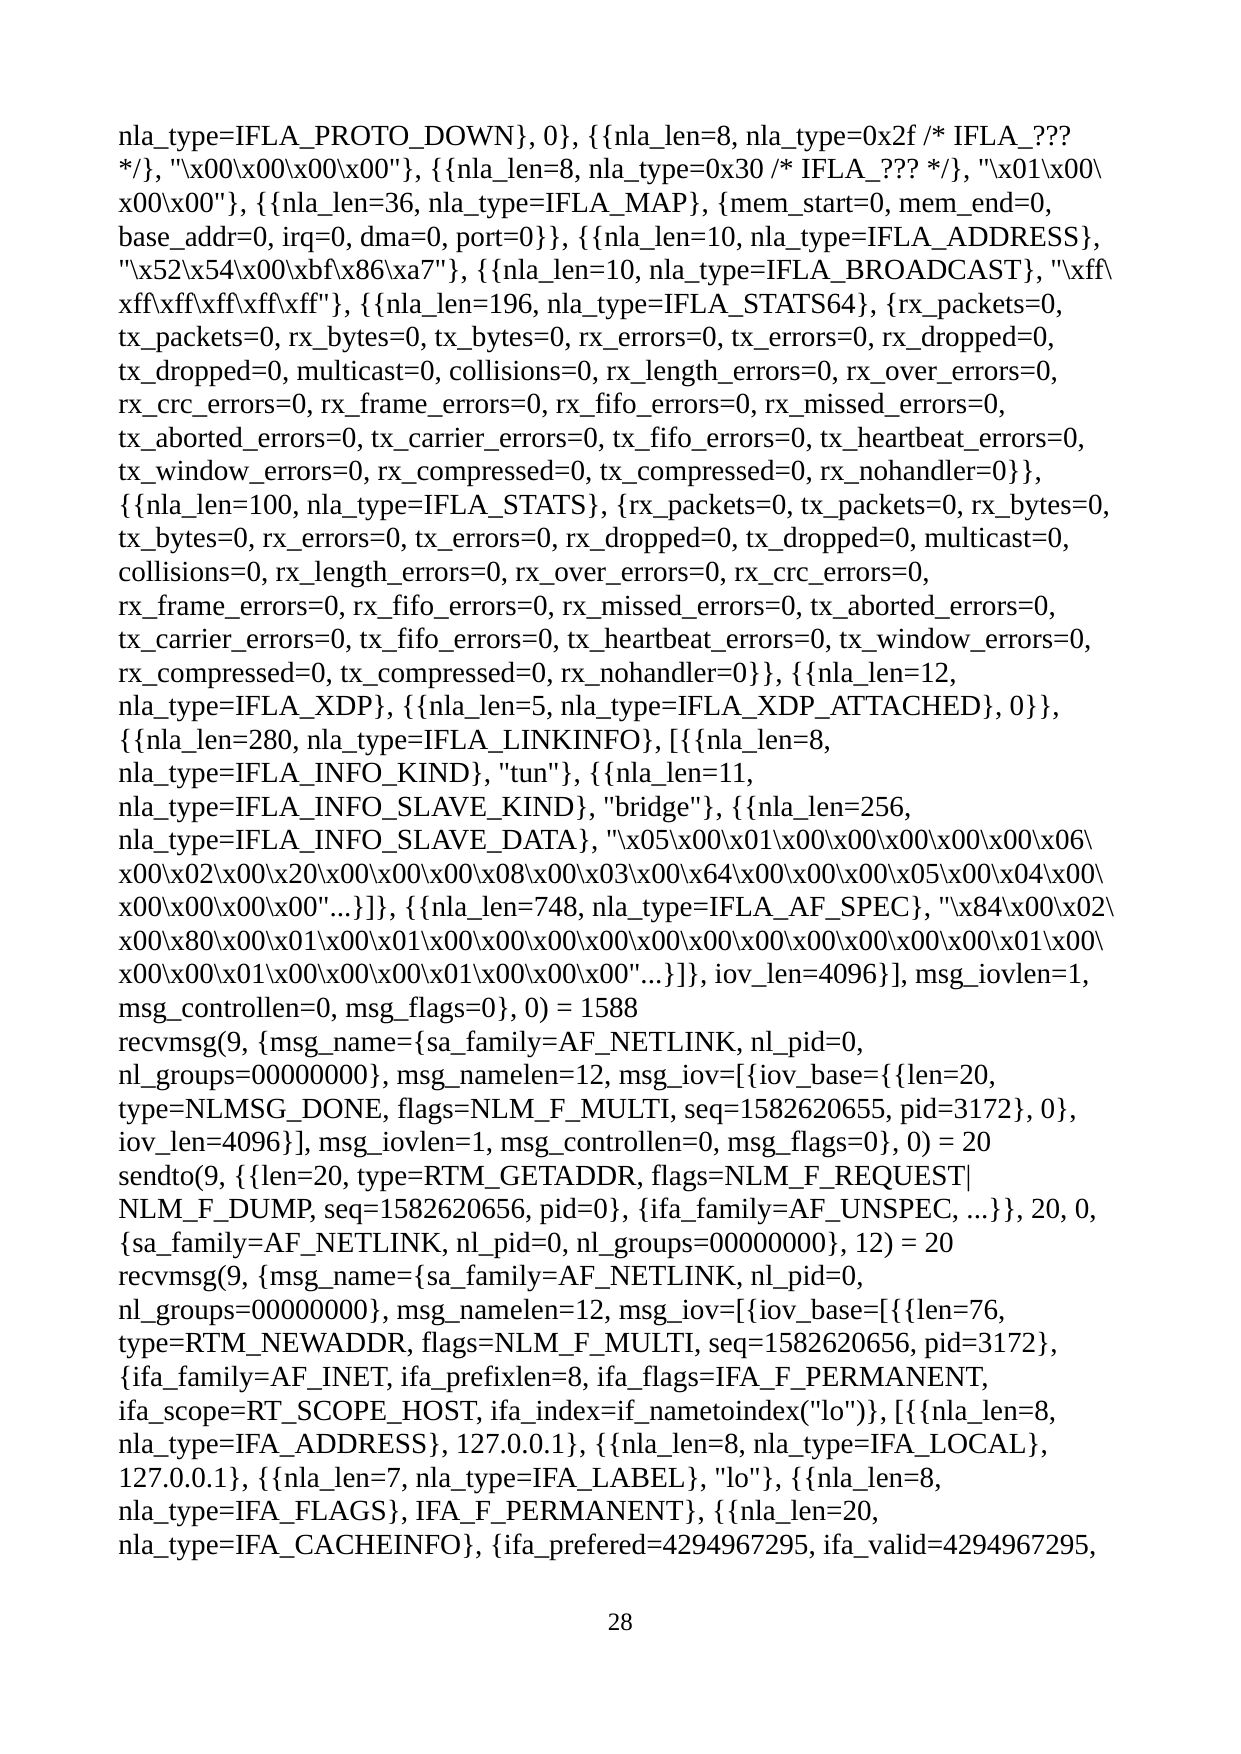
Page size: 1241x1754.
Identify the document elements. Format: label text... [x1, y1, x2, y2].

text sendto(9, {{len=20, type=RTM_GETADDR, flags=NLM_F_REQUEST|NLM_F_DUMP, seq=1582620656, pid=0}, {ifa_family=AF_UNSPEC, ...}}, 20, 0, {sa_family=AF_NETLINK, nl_pid=0, nl_groups=00000000}, 12) = 20 [118, 1158, 1122, 1258]
text nla_type=IFLA_PROTO_DOWN}, 0}, {{nla_len=8, nla_type=0x2f /* IFLA_??? */}, "\x00\x00\x00\x00"}, {{nla_len=8, nla_type=0x30 /* IFLA_??? */}, "\x01\x00\x00\x00"}, {{nla_len=36, nla_type=IFLA_MAP}, {mem_start=0, mem_end=0, base_addr=0, irq=0, dma=0, port=0}}, {{nla_len=10, nla_type=IFLA_ADDRESS}, "\x52\x54\x00\xbf\x86\xa7"}, {{nla_len=10, nla_type=IFLA_BROADCAST}, "\xff\xff\xff\xff\xff\xff"}, {{nla_len=196, nla_type=IFLA_STATS64}, {rx_packets=0, tx_packets=0, rx_bytes=0, tx_bytes=0, rx_errors=0, tx_errors=0, rx_dropped=0, tx_dropped=0, multicast=0, collisions=0, rx_length_errors=0, rx_over_errors=0, rx_crc_errors=0, rx_frame_errors=0, rx_fifo_errors=0, rx_missed_errors=0, tx_aborted_errors=0, tx_carrier_errors=0, tx_fifo_errors=0, tx_heartbeat_errors=0, tx_window_errors=0, rx_compressed=0, tx_compressed=0, rx_nohandler=0}}, {{nla_len=100, nla_type=IFLA_STATS}, {rx_packets=0, tx_packets=0, rx_bytes=0, tx_bytes=0, rx_errors=0, tx_errors=0, rx_dropped=0, tx_dropped=0, multicast=0, collisions=0, rx_length_errors=0, rx_over_errors=0, rx_crc_errors=0, rx_frame_errors=0, rx_fifo_errors=0, rx_missed_errors=0, tx_aborted_errors=0, tx_carrier_errors=0, tx_fifo_errors=0, tx_heartbeat_errors=0, tx_window_errors=0, rx_compressed=0, tx_compressed=0, rx_nohandler=0}}, {{nla_len=12, nla_type=IFLA_XDP}, {{nla_len=5, nla_type=IFLA_XDP_ATTACHED}, 0}}, {{nla_len=280, nla_type=IFLA_LINKINFO}, [{{nla_len=8, nla_type=IFLA_INFO_KIND}, "tun"}, {{nla_len=11, nla_type=IFLA_INFO_SLAVE_KIND}, "bridge"}, {{nla_len=256, nla_type=IFLA_INFO_SLAVE_DATA}, "\x05\x00\x01\x00\x00\x00\x00\x00\x06\x00\x02\x00\x20\x00\x00\x00\x08\x00\x03\x00\x64\x00\x00\x00\x05\x00\x04\x00\x00\x00\x00\x00"...}]}, {{nla_len=748, nla_type=IFLA_AF_SPEC}, "\x84\x00\x02\x00\x80\x00\x01\x00\x01\x00\x00\x00\x00\x00\x00\x00\x00\x00\x00\x00\x01\x00\x00\x00\x01\x00\x00\x00\x01\x00\x00\x00"...}]}, iov_len=4096}], msg_iovlen=1, msg_controllen=0, msg_flags=0}, 0) = 1588 [118, 118, 1122, 1024]
text recvmsg(9, {msg_name={sa_family=AF_NETLINK, nl_pid=0, nl_groups=00000000}, msg_namelen=12, msg_iov=[{iov_base=[{{len=76, type=RTM_NEWADDR, flags=NLM_F_MULTI, seq=1582620656, pid=3172}, {ifa_family=AF_INET, ifa_prefixlen=8, ifa_flags=IFA_F_PERMANENT, ifa_scope=RT_SCOPE_HOST, ifa_index=if_nametoindex("lo")}, [{{nla_len=8, nla_type=IFA_ADDRESS}, 127.0.0.1}, {{nla_len=8, nla_type=IFA_LOCAL}, 127.0.0.1}, {{nla_len=7, nla_type=IFA_LABEL}, "lo"}, {{nla_len=8, nla_type=IFA_FLAGS}, IFA_F_PERMANENT}, {{nla_len=20, nla_type=IFA_CACHEINFO}, {ifa_prefered=4294967295, ifa_valid=4294967295, [118, 1258, 1122, 1560]
text recvmsg(9, {msg_name={sa_family=AF_NETLINK, nl_pid=0, nl_groups=00000000}, msg_namelen=12, msg_iov=[{iov_base={{len=20, type=NLMSG_DONE, flags=NLM_F_MULTI, seq=1582620655, pid=3172}, 0}, iov_len=4096}], msg_iovlen=1, msg_controllen=0, msg_flags=0}, 0) = 20 [118, 1024, 1122, 1158]
